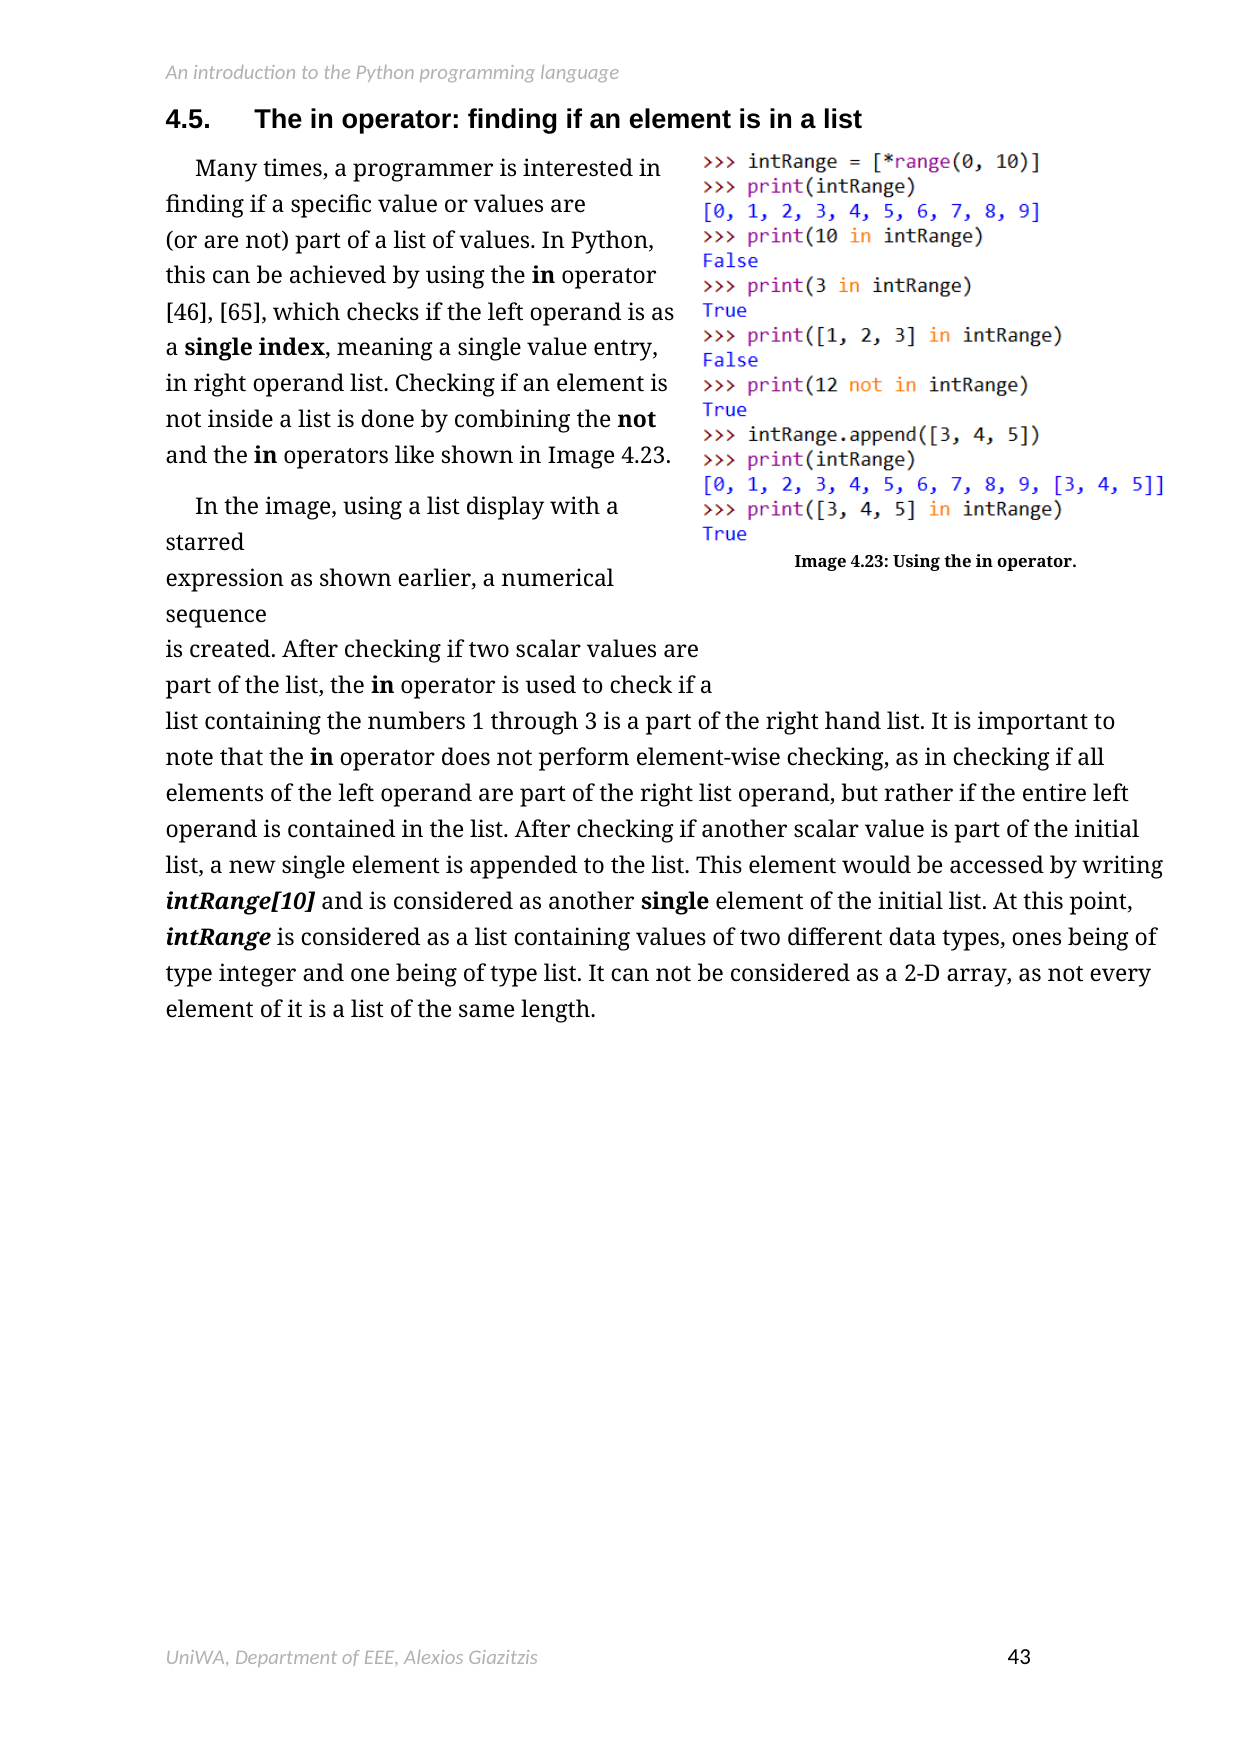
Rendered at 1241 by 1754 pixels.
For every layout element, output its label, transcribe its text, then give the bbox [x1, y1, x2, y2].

picture [701, 151, 1170, 546]
text In the image, using a list display with a starred expression as shown earlier, a numerical sequence is created. After checking if two scalar values are part of the list, the in operator is used to check if a list containing the numbers 1 through 3 is a part of the right hand list. It is important to note that the in operator does not perform element-wise checking, as in checking if all elements of the left operand are part of the right list operand, but rather if the entire left operand is contained in the list. After checking if another scalar value is part of the initial list, a new single element is appended to the list. This element would be accessed by writing intRange[10] and is considered as another single element of the initial list. At this point, intRange is considered as a list containing values of two different data types, ones being of type integer and one being of type list. It can not be considered as a 2-D array, as not every element of it is a list of the same length. [165, 490, 1169, 1024]
text Many times, a programmer is interested in finding if a specific value or values are (or are not) part of a list of values. In Python, this can be achieved by using the in operator [46], [65], which checks if the left operand is as a single index, meaning a single value entry, in right operand list. Checking if an element is not inside a list is done by combining the not and the in operators like shown in Image 4.23. [165, 152, 701, 470]
text Image 4.23: Using the in operator. [702, 546, 1169, 572]
subtitle The in operator: finding if an element is in a list [165, 103, 1169, 134]
